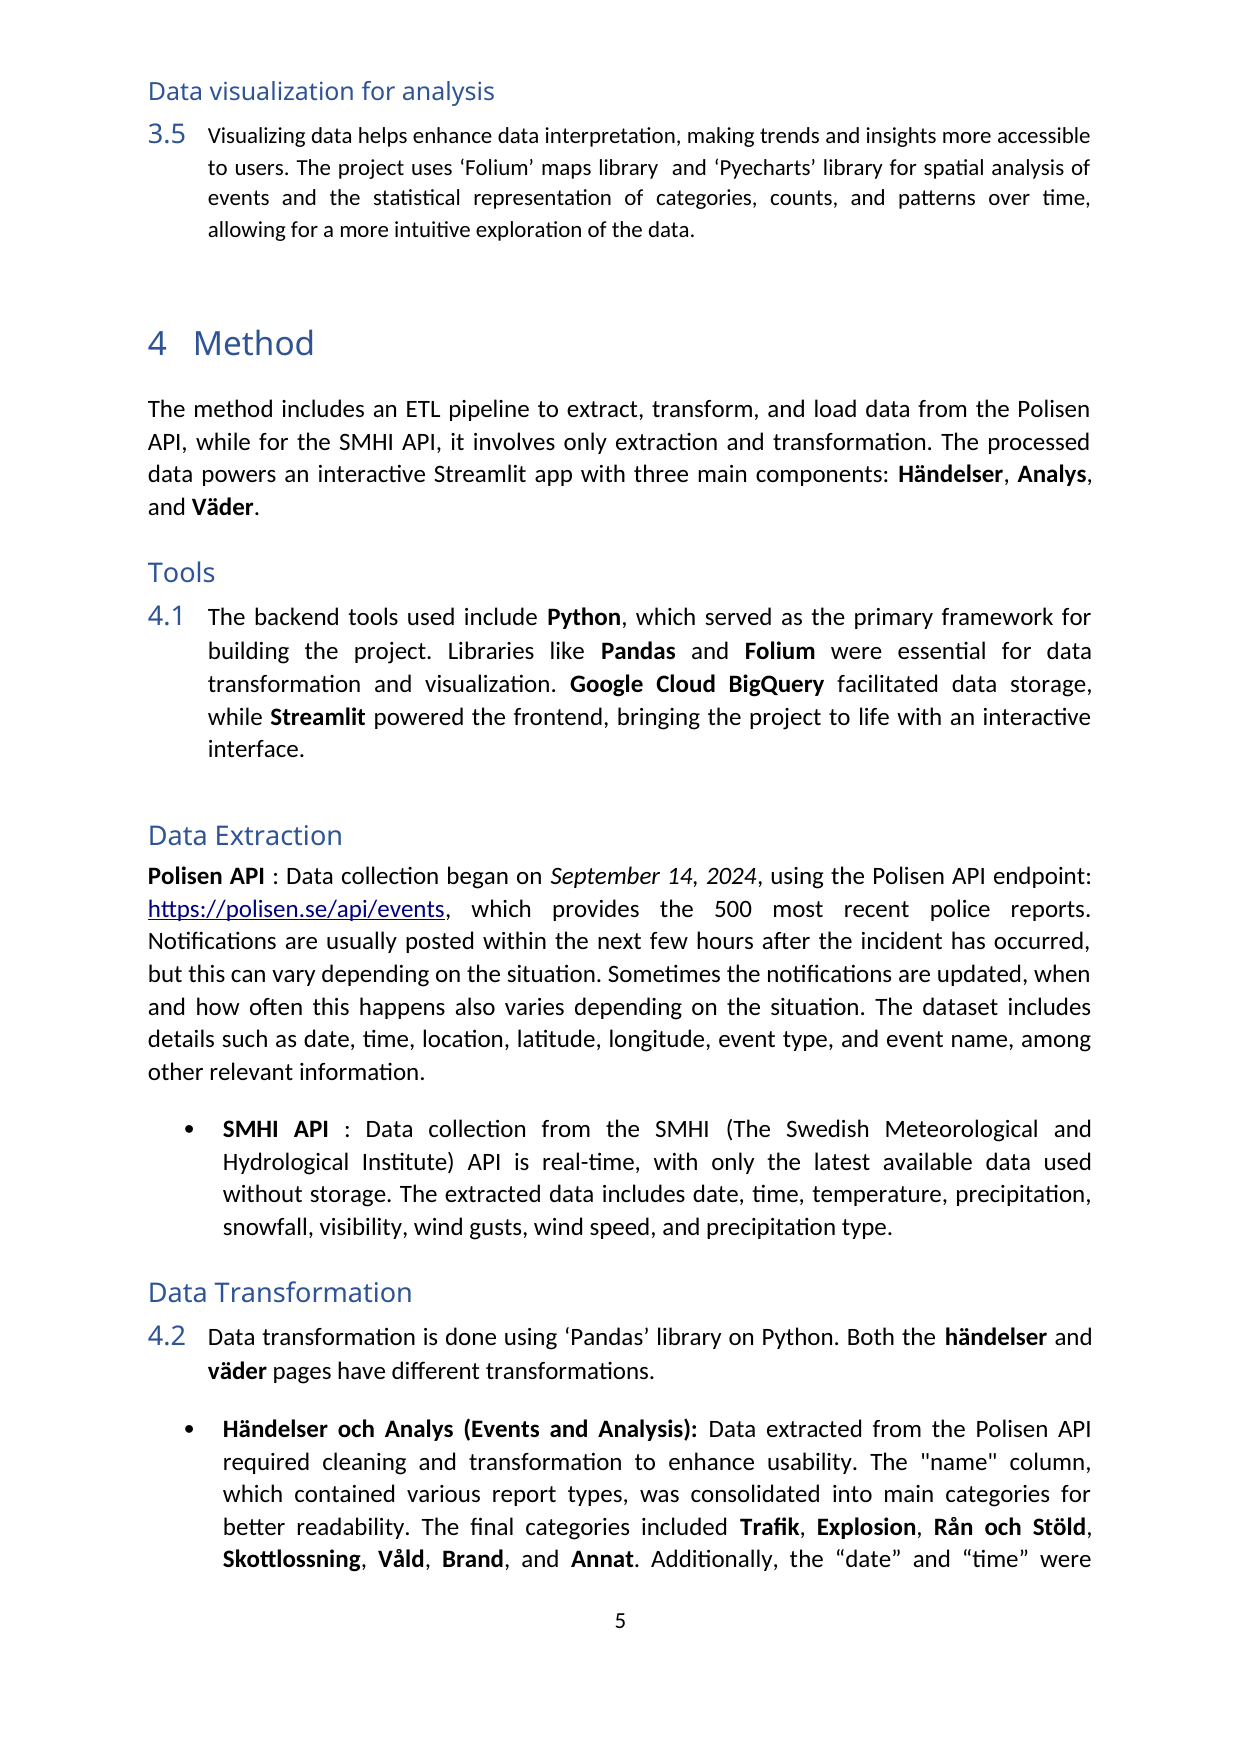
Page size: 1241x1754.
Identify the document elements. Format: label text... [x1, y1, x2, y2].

subtitle Data visualization for analysis [148, 74, 1093, 108]
subtitle Polisen API : Data collection began on September 14, 2024, using the Polisen API endpoint: https://polisen.se/api/events, which provides the 500 most recent police reports. Notifications are usually posted within the next few hours after the incident has occurred, but this can vary depending on the situation. Sometimes the notifications are updated, when and how often this happens also varies depending on the situation. The dataset includes details such as date, time, location, latitude, longitude, event type, and event name, among other relevant information. [148, 860, 1093, 1086]
subtitle Visualizing data helps enhance data interpretation, making trends and insights more accessible to users. The project uses ‘Folium’ maps library and ‘Pyecharts’ library for spatial analysis of events and the statistical representation of categories, counts, and patterns over time, allowing for a more intuitive exploration of the data. [148, 114, 1093, 243]
subtitle Data Extraction [148, 817, 1093, 853]
subtitle Method [148, 320, 1093, 365]
subtitle The backend tools used include Python, which served as the primary framework for building the project. Libraries like Pandas and Folium were essential for data transformation and visualization. Google Cloud BigQuery facilitated data storage, while Streamlit powered the frontend, bringing the project to life with an interactive interface. [148, 597, 1093, 764]
subtitle Data Transformation [148, 1273, 1093, 1310]
list Händelser och Analys (Events and Analysis): Data extracted from the Polisen API required cleaning and transformation to enhance usability. The "name" column, which contained various report types, was consolidated into main categories for better readability. The final categories included Trafik, Explosion, Rån och Stöld, Skottlossning, Våld, Brand, and Annat. Additionally, the “date” and “time” were [185, 1413, 1093, 1574]
subtitle Tools [148, 553, 1093, 590]
list SMHI API : Data collection from the SMHI (The Swedish Meteorological and Hydrological Institute) API is real-time, with only the latest available data used without storage. The extracted data includes date, time, temperature, precipitation, snowfall, visibility, wind gusts, wind speed, and precipitation type. [185, 1113, 1093, 1242]
subtitle Data transformation is done using ‘Pandas’ library on Python. Both the händelser and väder pages have different transformations. [148, 1317, 1093, 1386]
text The method includes an ETL pipeline to extract, transform, and load data from the Polisen API, while for the SMHI API, it involves only extraction and transformation. The processed data powers an interactive Streamlit app with three main components: Händelser, Analys, and Väder. [148, 393, 1093, 522]
